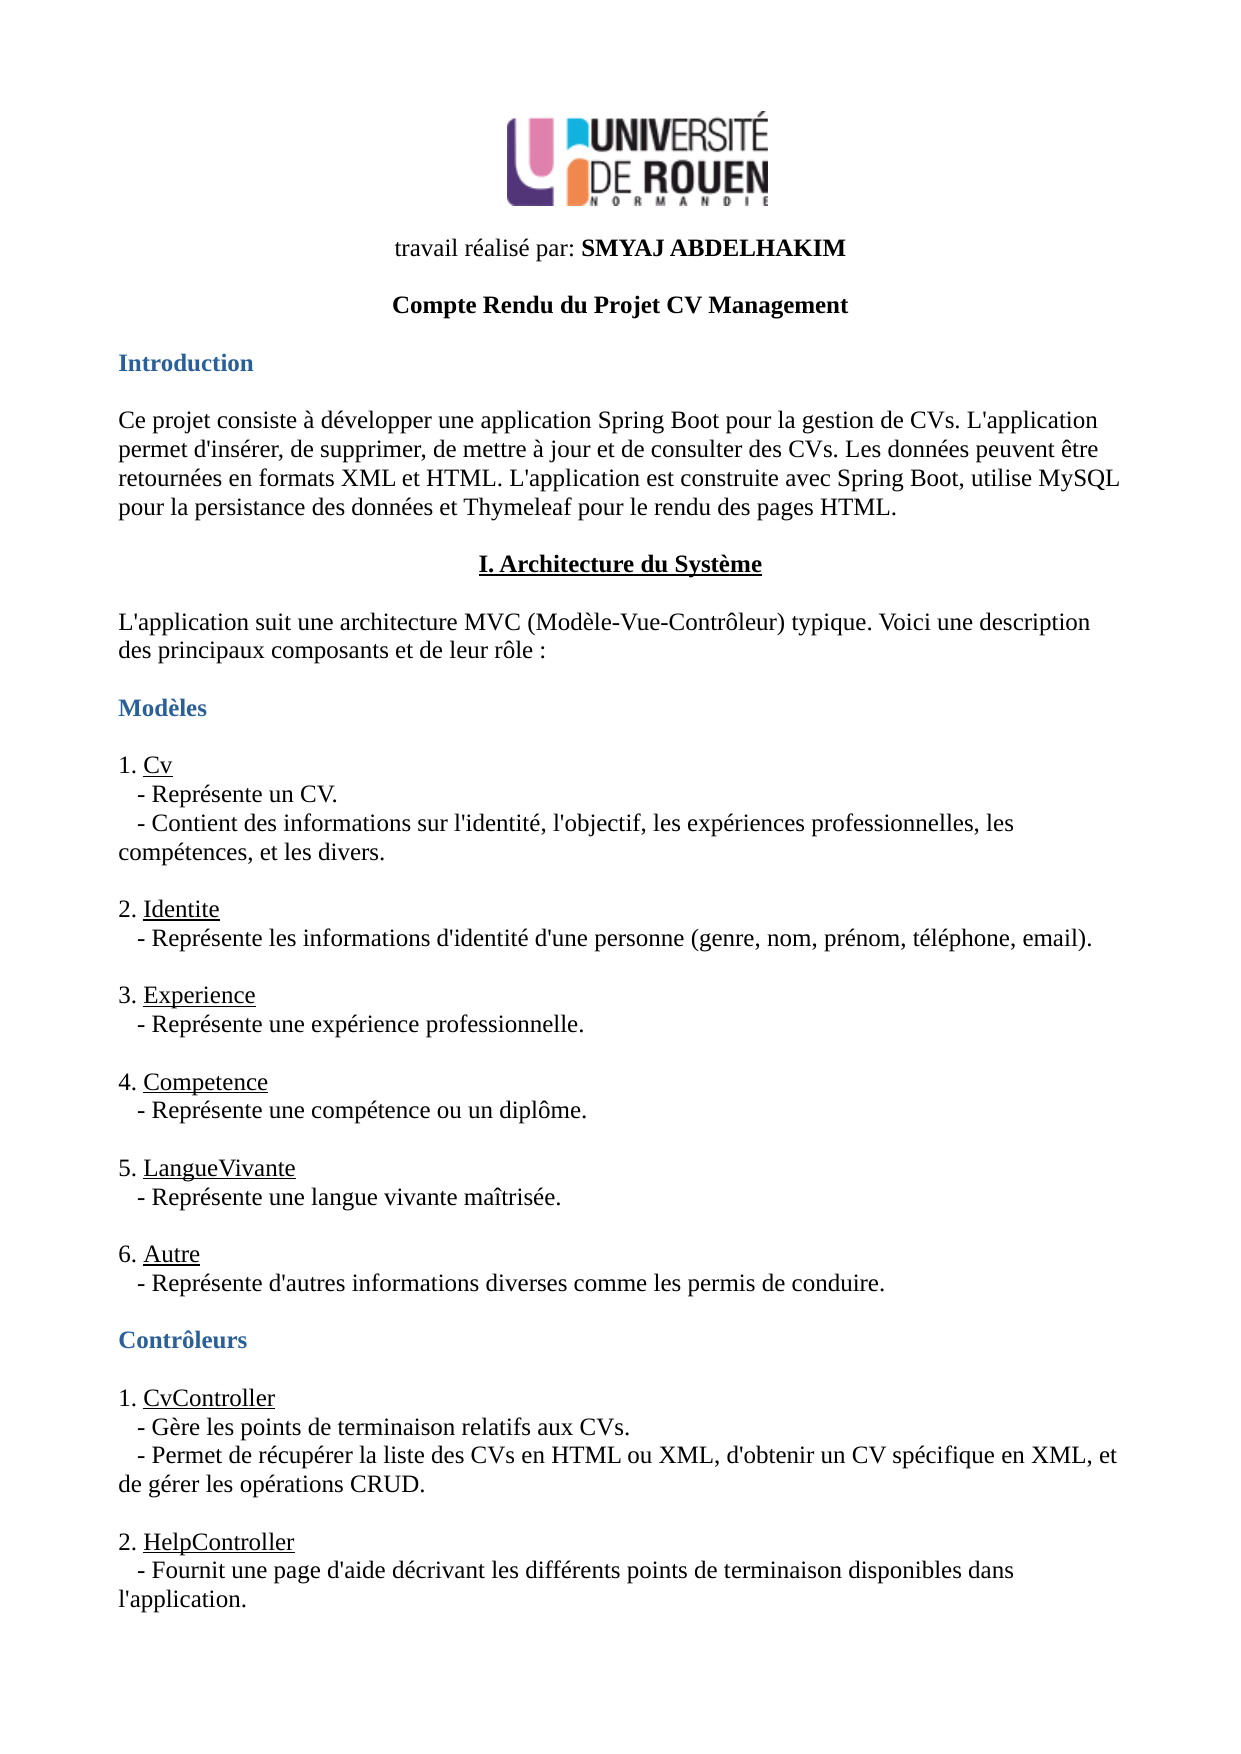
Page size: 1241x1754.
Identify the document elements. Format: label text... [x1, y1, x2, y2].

text 5. LangueVivante [118, 1153, 1122, 1182]
text - Fournit une page d'aide décrivant les différents points de terminaison disponibles dans l'application. [118, 1556, 1122, 1613]
text L'application suit une architecture MVC (Modèle-Vue-Contrôleur) typique. Voici une description des principaux composants et de leur rôle : [118, 607, 1122, 664]
text I. Architecture du Système [118, 549, 1122, 578]
text 1. CvController [118, 1383, 1122, 1412]
text 6. Autre [118, 1239, 1122, 1268]
text Introduction [118, 348, 1122, 377]
text - Représente d'autres informations diverses comme les permis de conduire. [118, 1268, 1122, 1297]
picture [507, 111, 768, 206]
text Ce projet consiste à développer une application Spring Boot pour la gestion de CVs. L'application permet d'insérer, de supprimer, de mettre à jour et de consulter des CVs. Les données peuvent être retournées en formats XML et HTML. L'application est construite avec Spring Boot, utilise MySQL pour la persistance des données et Thymeleaf pour le rendu des pages HTML. [118, 406, 1122, 521]
text - Représente un CV. [118, 779, 1122, 808]
text - Gère les points de terminaison relatifs aux CVs. [118, 1412, 1122, 1441]
text - Contient des informations sur l'identité, l'objectif, les expériences professionnelles, les compétences, et les divers. [118, 808, 1122, 866]
text Modèles [118, 693, 1122, 722]
text - Représente une compétence ou un diplôme. [118, 1096, 1122, 1124]
text 3. Experience [118, 981, 1122, 1009]
text 2. HelpController [118, 1527, 1122, 1556]
text - Représente les informations d'identité d'une personne (genre, nom, prénom, téléphone, email). [118, 923, 1122, 952]
text 4. Competence [118, 1067, 1122, 1096]
text - Permet de récupérer la liste des CVs en HTML ou XML, d'obtenir un CV spécifique en XML, et de gérer les opérations CRUD. [118, 1441, 1122, 1498]
text 2. Identite [118, 894, 1122, 923]
text travail réalisé par: SMYAJ ABDELHAKIM [118, 233, 1122, 262]
text Compte Rendu du Projet CV Management [118, 291, 1122, 319]
text 1. Cv [118, 751, 1122, 779]
text Contrôleurs [118, 1326, 1122, 1354]
text - Représente une expérience professionnelle. [118, 1009, 1122, 1038]
text - Représente une langue vivante maîtrisée. [118, 1182, 1122, 1211]
